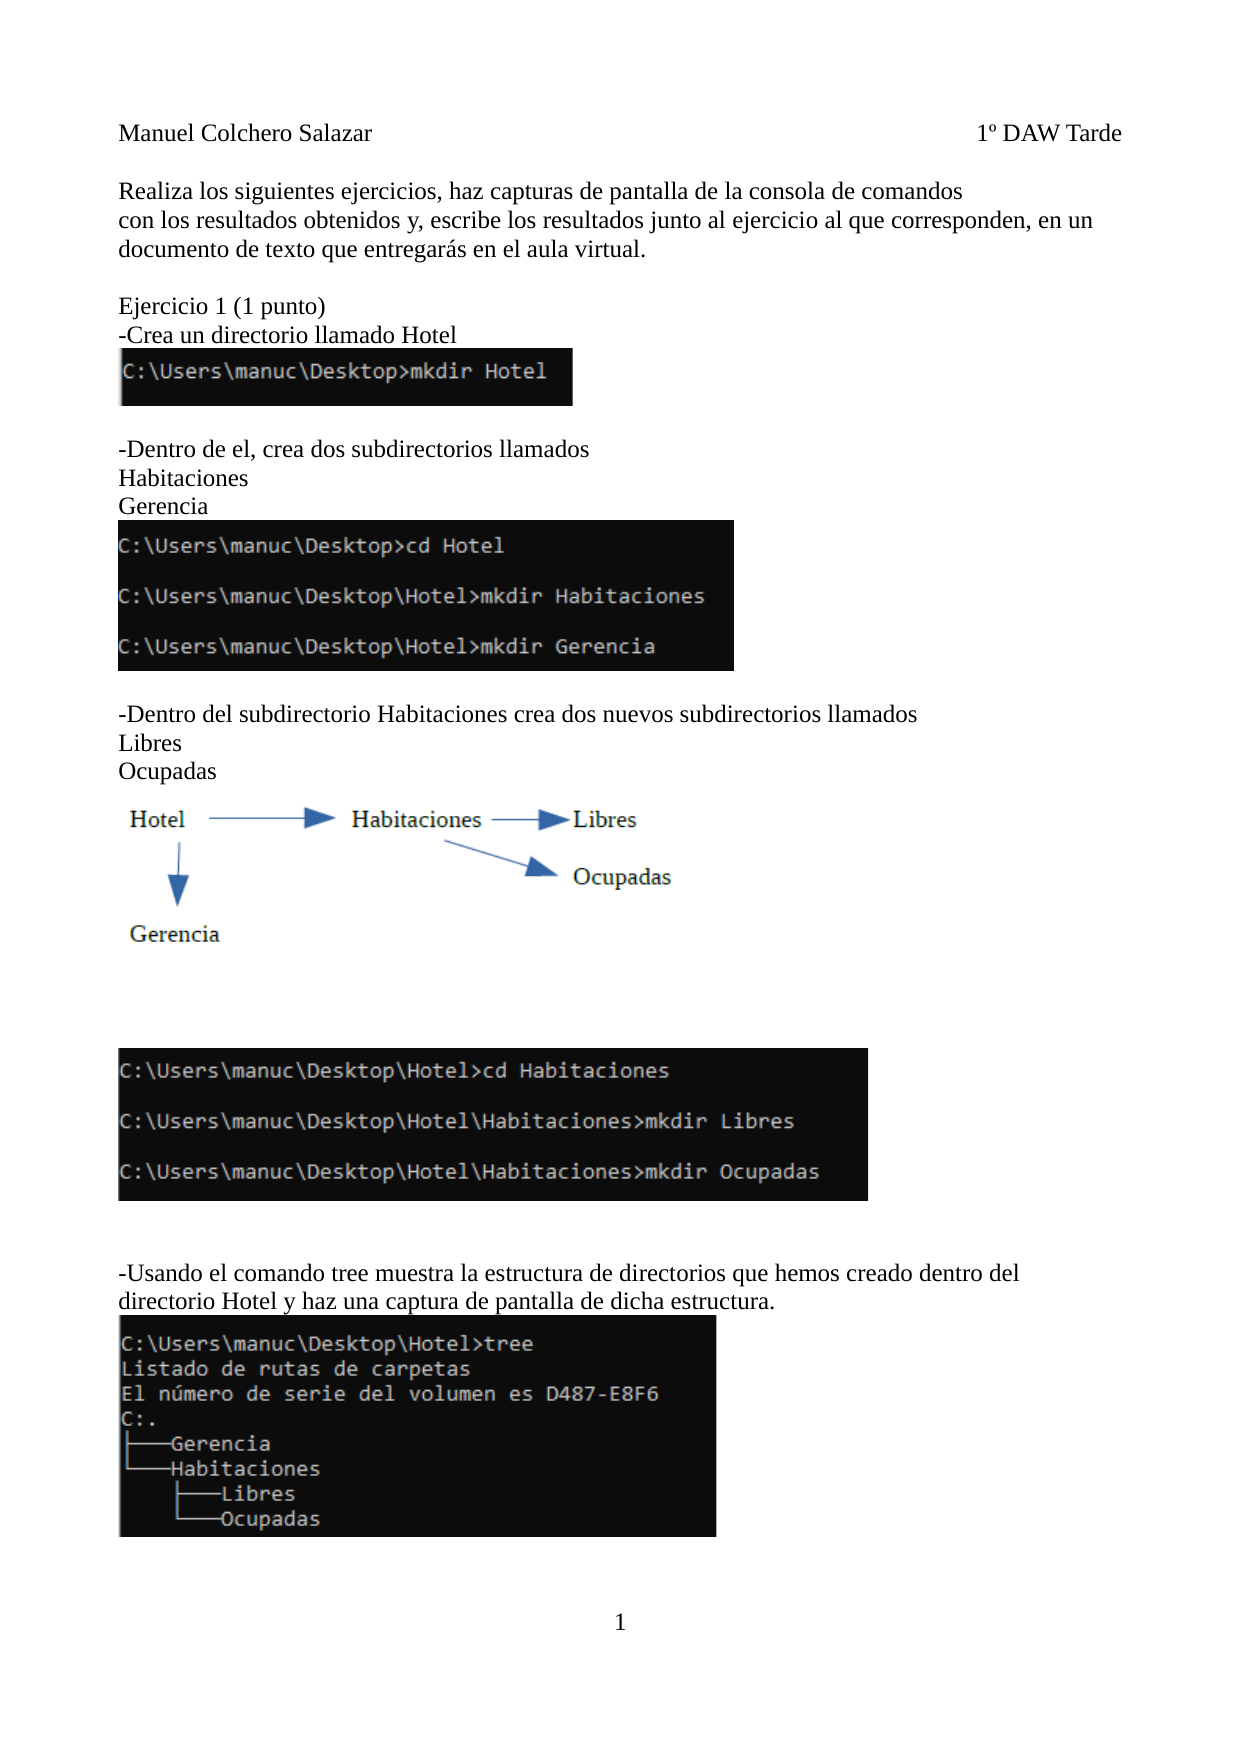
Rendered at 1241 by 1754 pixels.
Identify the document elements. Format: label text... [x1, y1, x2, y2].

text directorio Hotel y haz una captura de pantalla de dicha estructura. [118, 1286, 1122, 1315]
text Ejercicio 1 (1 punto) [118, 291, 1122, 320]
text Gerencia [118, 491, 1122, 520]
picture [118, 1315, 717, 1537]
picture [118, 348, 573, 406]
text con los resultados obtenidos y, escribe los resultados junto al ejercicio al que corresponden, en un [118, 205, 1122, 234]
picture [118, 1048, 869, 1201]
text -Dentro de el, crea dos subdirectorios llamados [118, 434, 1122, 463]
text -Dentro del subdirectorio Habitaciones crea dos nuevos subdirectorios llamados [118, 699, 1122, 728]
text Realiza los siguientes ejercicios, haz capturas de pantalla de la consola de comandos [118, 176, 1122, 205]
text -Crea un directorio llamado Hotel [118, 320, 1122, 349]
text Habitaciones [118, 463, 1122, 491]
text Ocupadas [118, 756, 1122, 785]
picture [118, 785, 766, 991]
text documento de texto que entregarás en el aula virtual. [118, 234, 1122, 263]
picture [118, 520, 734, 671]
text Libres [118, 728, 1122, 756]
text -Usando el comando tree muestra la estructura de directorios que hemos creado dentro del [118, 1258, 1122, 1286]
